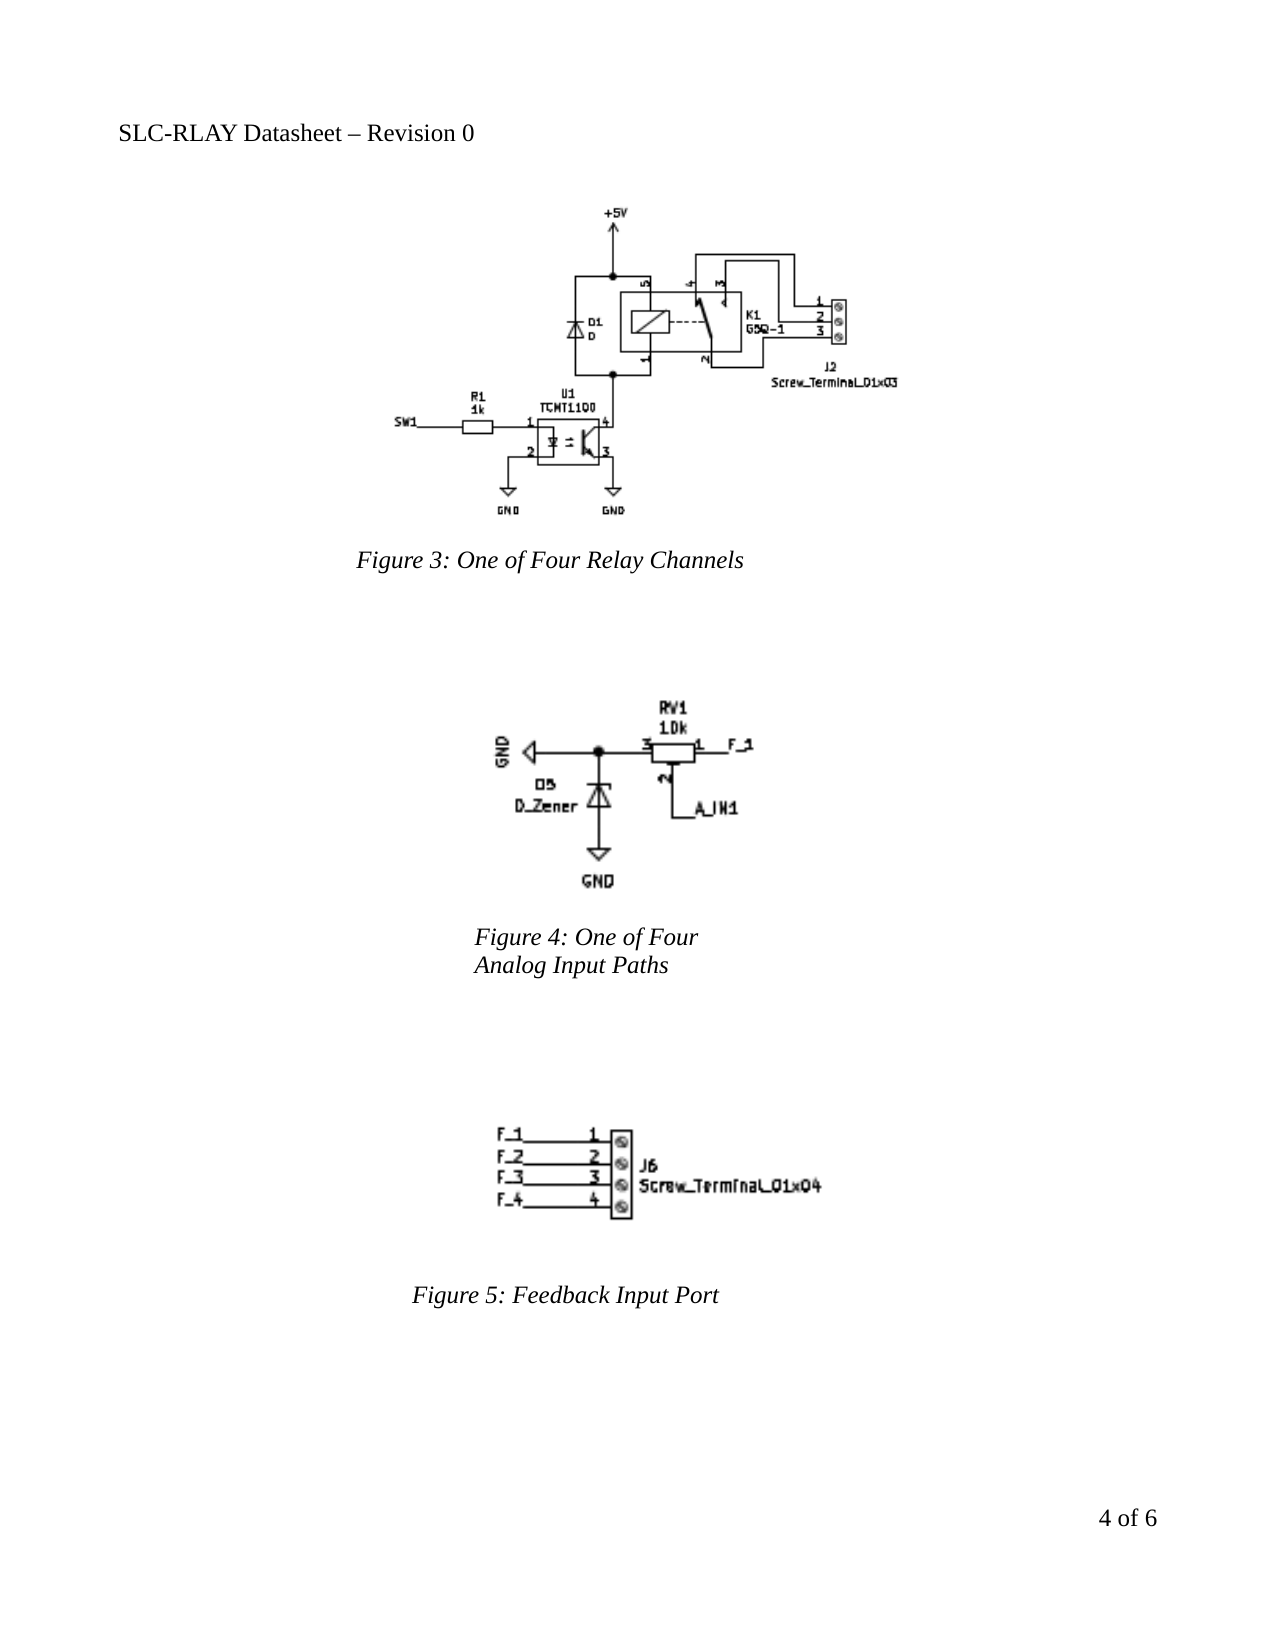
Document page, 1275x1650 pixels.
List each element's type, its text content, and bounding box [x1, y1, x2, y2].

picture [411, 1065, 858, 1281]
picture [474, 688, 774, 922]
picture [356, 188, 919, 546]
text Figure 5: Feedback Input Port [412, 1281, 857, 1309]
text Figure 3: One of Four Relay Channels [356, 546, 919, 574]
text Figure 4: One of Four Analog Input Paths [474, 922, 773, 979]
